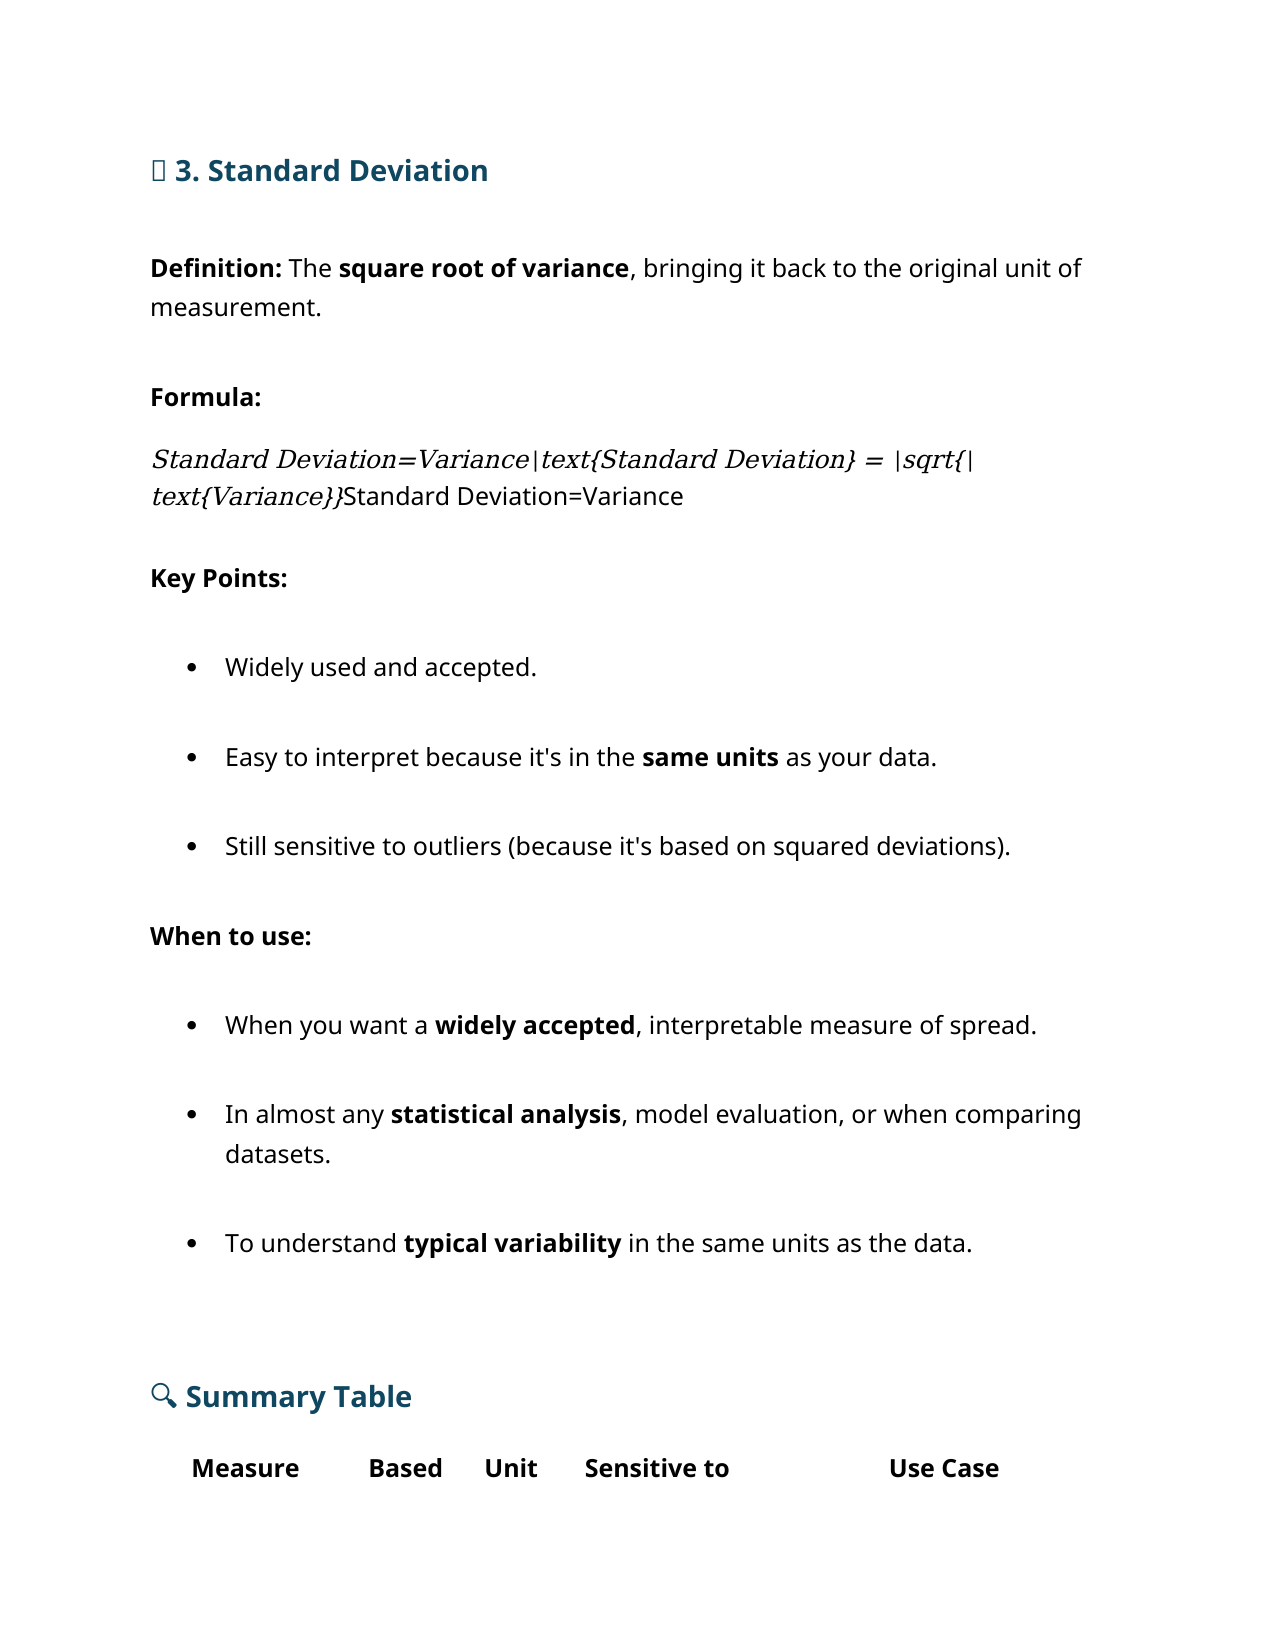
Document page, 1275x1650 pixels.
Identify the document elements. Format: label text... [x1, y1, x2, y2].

table_header Measure [150, 1451, 341, 1490]
list Easy to interpret because it's in the same units as your data. [187, 739, 1125, 773]
table_header Based [341, 1451, 471, 1490]
table_header Sensitive to [551, 1451, 763, 1490]
text Definition: The square root of variance, bringing it back to the original unit of measurement. [150, 250, 1125, 324]
list When you want a widely accepted, interpretable measure of spread. [187, 1008, 1125, 1042]
subtitle 🔹 3. Standard Deviation [150, 150, 1125, 190]
list Still sensitive to outliers (because it's based on squared deviations). [187, 829, 1125, 863]
list To understand typical variability in the same units as the data. [187, 1226, 1125, 1260]
text Key Points: [150, 560, 1125, 594]
text When to use: [150, 918, 1125, 952]
table_header Use Case [763, 1451, 1125, 1490]
subtitle 🔍 Summary Table [150, 1376, 1125, 1416]
text Formula: [150, 379, 1125, 413]
list In almost any statistical analysis, model evaluation, or when comparing datasets. [187, 1097, 1125, 1171]
table_header Unit [471, 1451, 551, 1490]
text Standard Deviation=Variance\text{Standard Deviation} = \sqrt{\text{Variance}}Standard Deviation=Variance [150, 444, 1125, 513]
list Widely used and accepted. [187, 650, 1125, 684]
